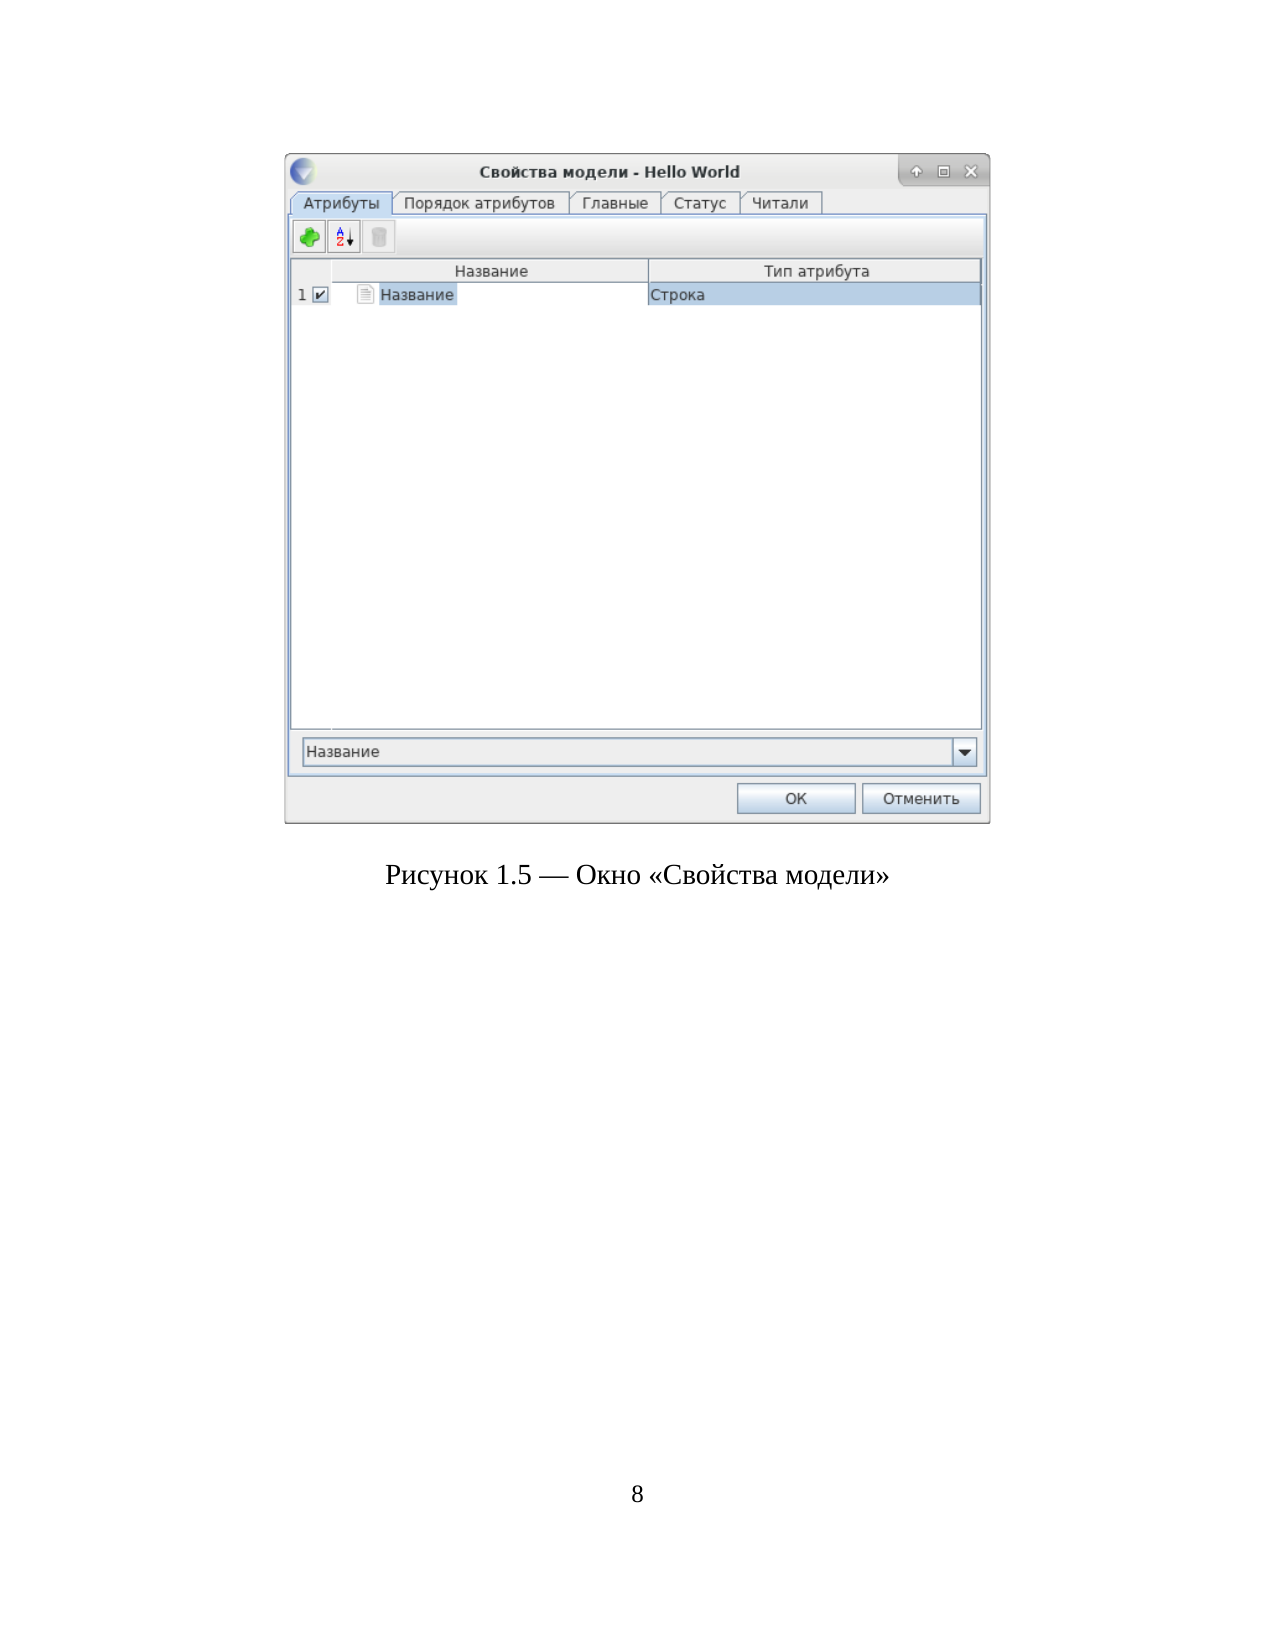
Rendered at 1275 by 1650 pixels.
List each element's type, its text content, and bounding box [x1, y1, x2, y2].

picture [284, 153, 991, 824]
text Рисунок 1.5 — Окно «Свойства модели» [118, 857, 1157, 891]
